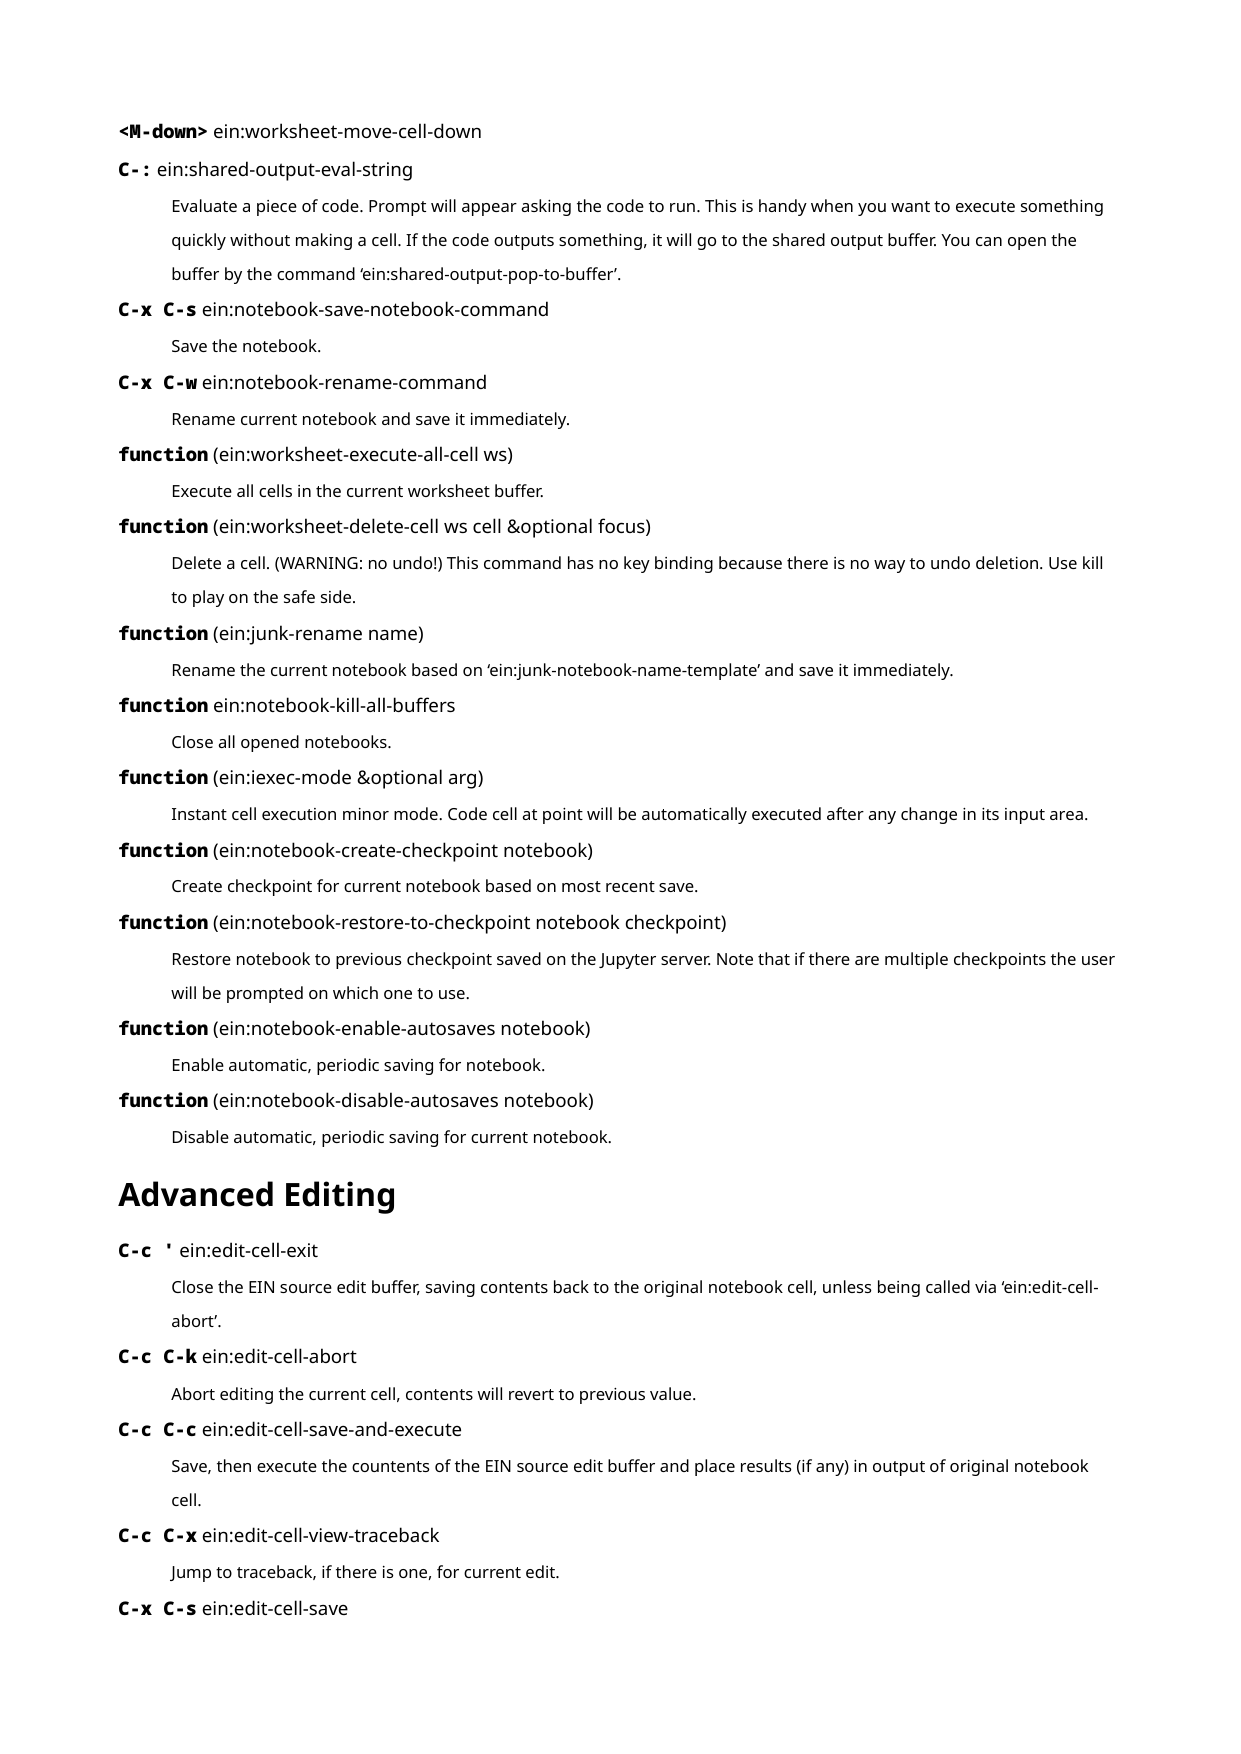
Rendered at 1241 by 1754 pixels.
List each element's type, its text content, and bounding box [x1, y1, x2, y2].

text function (ein:notebook-disable-autosaves notebook) [118, 1088, 1122, 1113]
text Create checkpoint for current notebook based on most recent save. [171, 875, 1122, 898]
text C-: ein:shared-output-eval-string [118, 156, 1122, 182]
text function (ein:iexec-mode &optional arg) [118, 764, 1122, 790]
text function (ein:notebook-enable-autosaves notebook) [118, 1016, 1122, 1041]
text Instant cell execution minor mode. Code cell at point will be automatically executed after any change in its input area. [171, 803, 1122, 826]
text function (ein:notebook-create-checkpoint notebook) [118, 837, 1122, 862]
text Close all opened notebooks. [171, 731, 1122, 753]
text Close the EIN source edit buffer, saving contents back to the original notebook cell, unless being called via ‘ein:edit-cell-abort’. [171, 1276, 1122, 1332]
text function (ein:junk-rename name) [118, 620, 1122, 646]
text Evaluate a piece of code. Prompt will appear asking the code to run. This is handy when you want to execute something quickly without making a cell. If the code outputs something, it will go to the shared output buffer. You can open the buffer by the command ‘ein:shared-output-pop-to-buffer’. [171, 194, 1122, 285]
text Save, then execute the countents of the EIN source edit buffer and place results (if any) in output of original notebook cell. [171, 1454, 1122, 1511]
text function ein:notebook-kill-all-buffers [118, 692, 1122, 718]
text Rename current notebook and save it immediately. [171, 407, 1122, 430]
text C-c C-x ein:edit-cell-view-traceback [118, 1522, 1122, 1548]
subtitle Advanced Editing [118, 1172, 1122, 1216]
text function (ein:worksheet-execute-all-cell ws) [118, 441, 1122, 467]
text C-c C-c ein:edit-cell-save-and-execute [118, 1416, 1122, 1442]
text Jump to traceback, if there is one, for current edit. [171, 1561, 1122, 1583]
text C-c C-k ein:edit-cell-abort [118, 1344, 1122, 1369]
text <M-down> ein:worksheet-move-cell-down [118, 118, 1122, 144]
text Abort editing the current cell, contents will revert to previous value. [171, 1382, 1122, 1405]
text Disable automatic, periodic saving for current notebook. [171, 1126, 1122, 1149]
text Save the notebook. [171, 335, 1122, 358]
text Execute all cells in the current worksheet buffer. [171, 479, 1122, 502]
text Enable automatic, periodic saving for notebook. [171, 1054, 1122, 1076]
text C-c ' ein:edit-cell-exit [118, 1237, 1122, 1263]
text C-x C-s ein:notebook-save-notebook-command [118, 297, 1122, 322]
text C-x C-w ein:notebook-rename-command [118, 369, 1122, 394]
text Restore notebook to previous checkpoint saved on the Jupyter server. Note that if there are multiple checkpoints the user will be prompted on which one to use. [171, 947, 1122, 1004]
text Rename the current notebook based on ‘ein:junk-notebook-name-template’ and save it immediately. [171, 658, 1122, 681]
text Delete a cell. (WARNING: no undo!) This command has no key binding because there is no way to undo deletion. Use kill to play on the safe side. [171, 552, 1122, 609]
text function (ein:worksheet-delete-cell ws cell &optional focus) [118, 514, 1122, 539]
text function (ein:notebook-restore-to-checkpoint notebook checkpoint) [118, 909, 1122, 935]
text C-x C-s ein:edit-cell-save [118, 1595, 1122, 1620]
